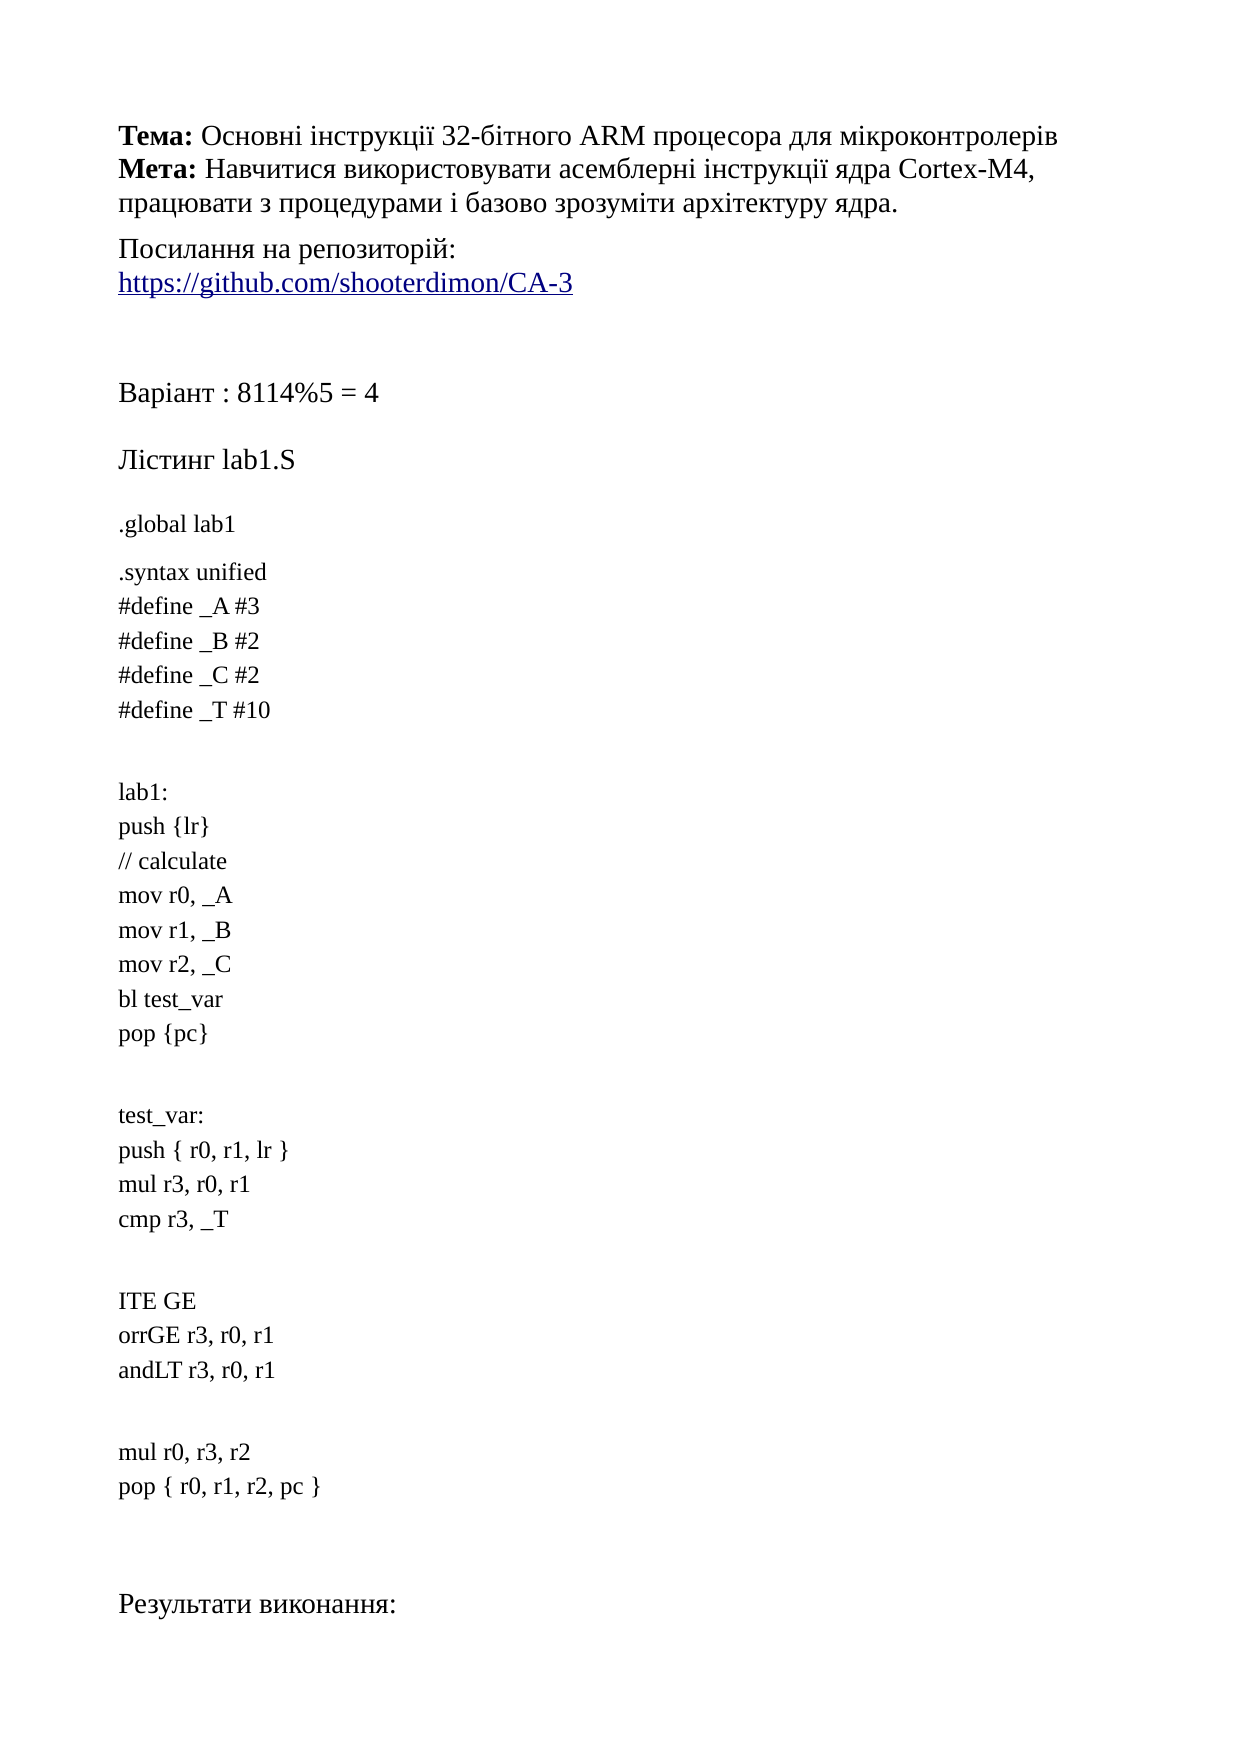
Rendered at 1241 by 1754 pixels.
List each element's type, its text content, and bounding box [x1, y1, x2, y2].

subtitle Тема: Основні інструкції 32-бітного ARM процесора для мікроконтролерів [118, 118, 1122, 152]
text mov r0, _A [118, 880, 1122, 909]
text #define _A #3 [118, 591, 1122, 620]
text #define _C #2 [118, 660, 1122, 689]
text mul r0, r3, r2 [118, 1437, 1122, 1466]
text .global lab1 [118, 509, 1122, 538]
text lab1: [118, 777, 1122, 806]
text .syntax unified [118, 557, 1122, 586]
text pop {pc} [118, 1018, 1122, 1047]
text Лістинг lab1.S [118, 442, 1122, 476]
text Варіант : 8114%5 = 4 [118, 375, 1122, 408]
text push { r0, r1, lr } [118, 1135, 1122, 1163]
text push {lr} [118, 811, 1122, 840]
text andLT r3, r0, r1 [118, 1355, 1122, 1383]
text orrGE r3, r0, r1 [118, 1320, 1122, 1349]
text Посилання на репозиторій: [118, 231, 1122, 265]
text ITE GE [118, 1286, 1122, 1314]
text https://github.com/shooterdimon/CA-3 [118, 265, 1122, 298]
text Мета: Навчитися використовувати асемблерні інструкції ядра Cortex-M4, працювати з процедурами і базово зрозуміти архітектуру ядра. [118, 152, 1122, 219]
text #define _T #10 [118, 695, 1122, 723]
text Результати виконання: [118, 1586, 1122, 1620]
text cmp r3, _T [118, 1204, 1122, 1232]
text pop { r0, r1, r2, pc } [118, 1471, 1122, 1500]
text mul r3, r0, r1 [118, 1169, 1122, 1198]
text bl test_var [118, 984, 1122, 1012]
text // calculate [118, 846, 1122, 874]
text mov r2, _C [118, 949, 1122, 978]
text mov r1, _B [118, 915, 1122, 943]
text test_var: [118, 1100, 1122, 1129]
text #define _B #2 [118, 626, 1122, 654]
